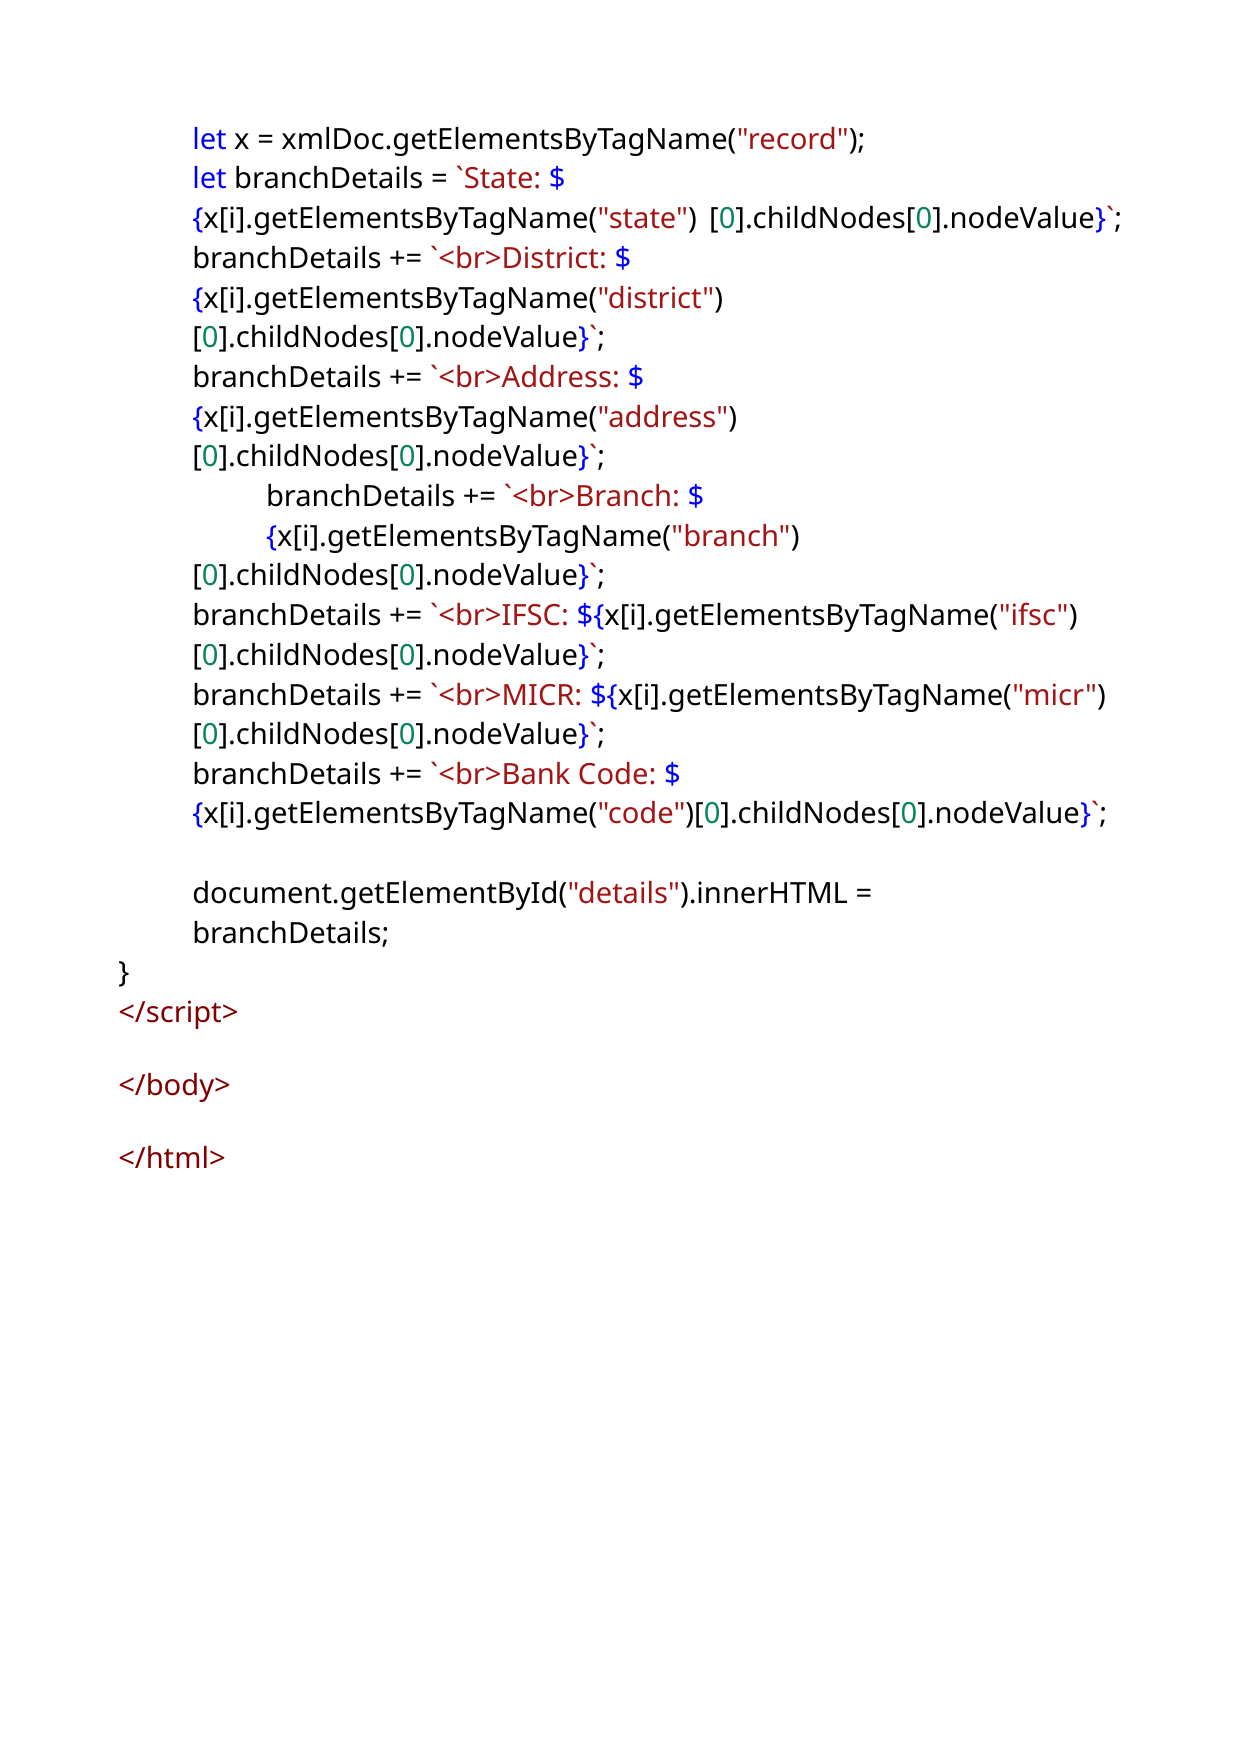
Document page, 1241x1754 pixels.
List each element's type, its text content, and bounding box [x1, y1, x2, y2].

text </body> [118, 1064, 1122, 1104]
text </script> [118, 991, 1122, 1031]
text branchDetails += `<br>District: $ {x[i].getElementsByTagName("district") [0].childNodes[0].nodeValue}`; [118, 237, 1122, 356]
text } [118, 952, 1122, 991]
text </html> [118, 1138, 1122, 1177]
text branchDetails += `<br>IFSC: ${x[i].getElementsByTagName("ifsc")[0].childNodes[0].nodeValue}`; [192, 594, 1122, 674]
text branchDetails += `<br>Address: $ {x[i].getElementsByTagName("address") [0].childNodes[0].nodeValue}`; [118, 356, 1122, 475]
text branchDetails += `<br>Branch: $ {x[i].getElementsByTagName("branch")[0].childNodes[0].nodeValue}`; [192, 475, 1122, 594]
text document.getElementById("details").innerHTML = branchDetails; [118, 872, 1122, 952]
text branchDetails += `<br>Bank Code: ${x[i].getElementsByTagName("code")[0].childNodes[0].nodeValue}`; [192, 753, 1122, 832]
text let x = xmlDoc.getElementsByTagName("record"); [118, 118, 1122, 158]
text let branchDetails = `State: $ {x[i].getElementsByTagName("state") [0].childNodes[0].nodeValue}`; [118, 158, 1122, 237]
text branchDetails += `<br>MICR: ${x[i].getElementsByTagName("micr")[0].childNodes[0].nodeValue}`; [192, 674, 1122, 753]
